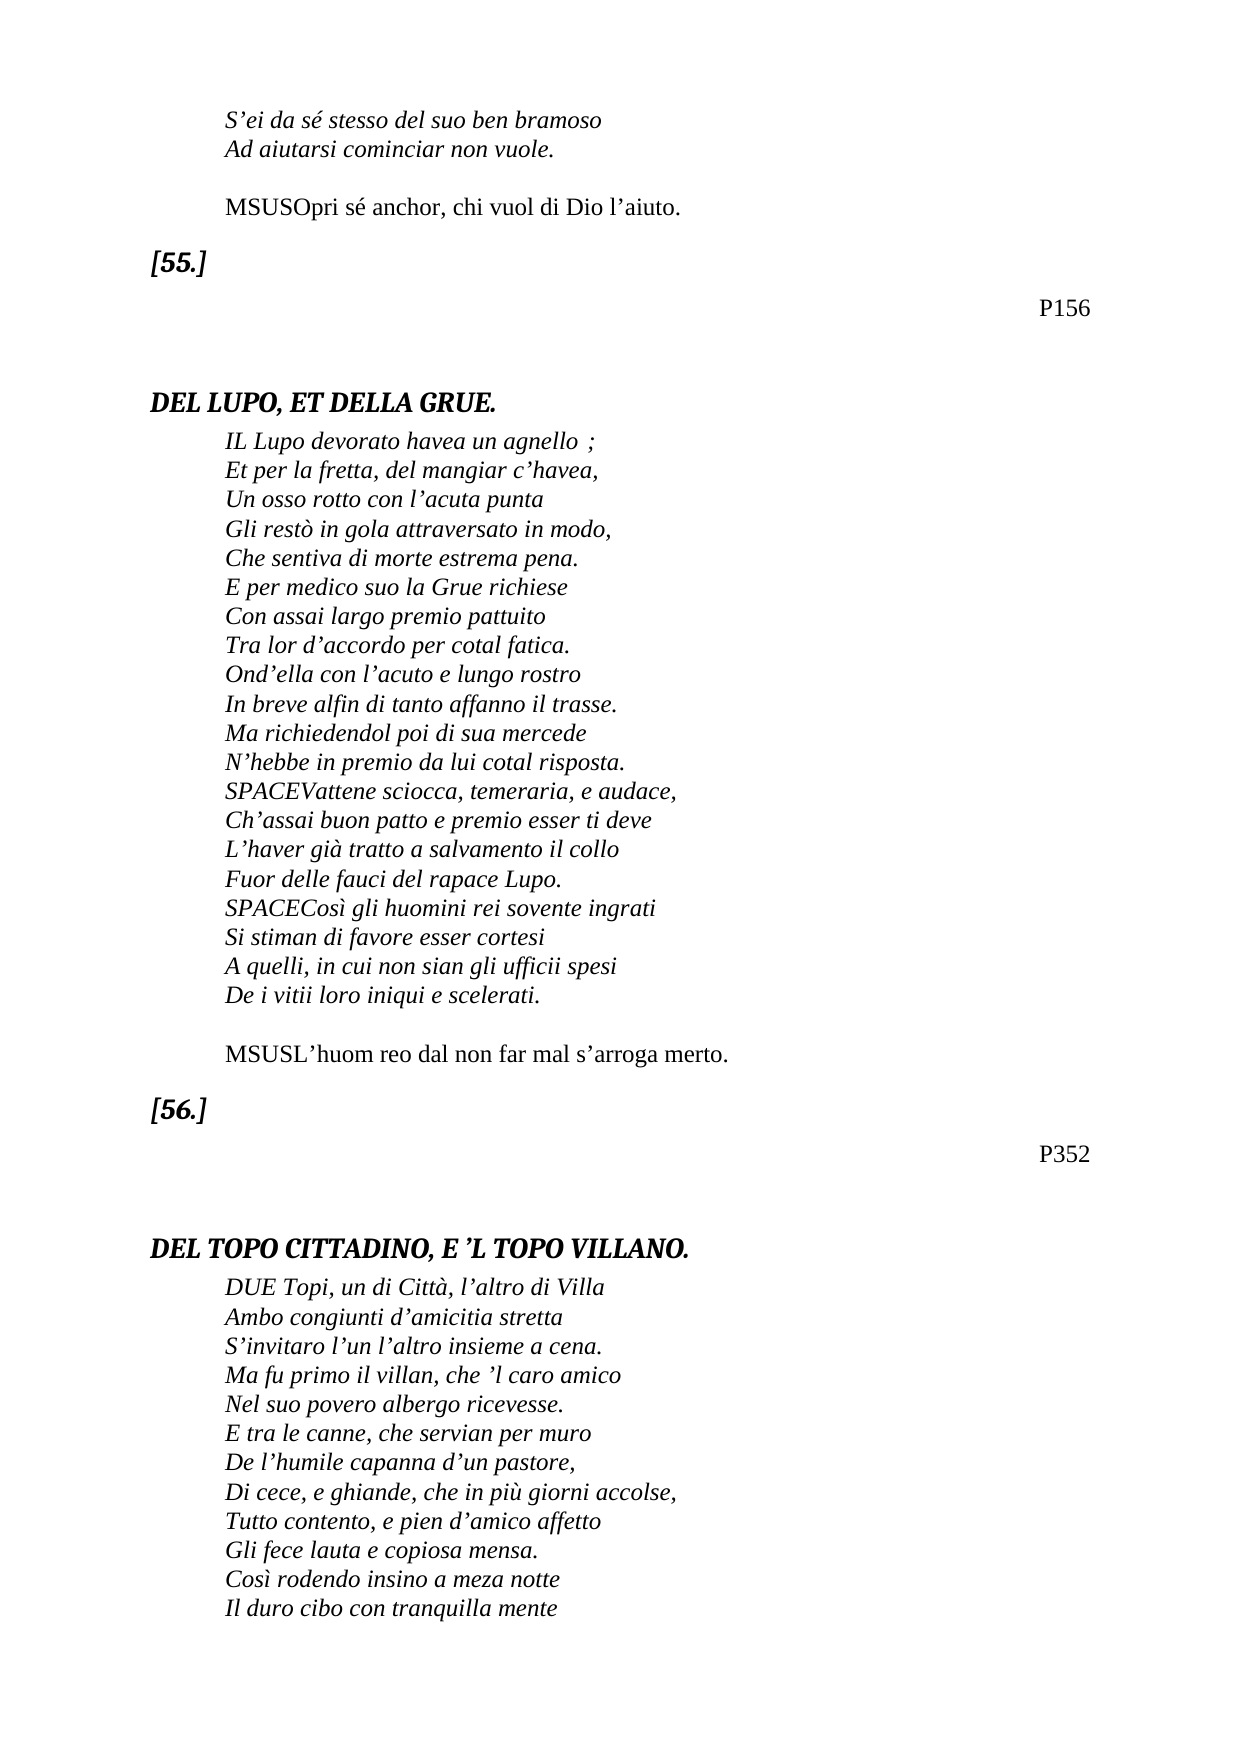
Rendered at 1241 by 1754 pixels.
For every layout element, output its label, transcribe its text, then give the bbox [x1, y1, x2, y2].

text DUE Topi, un di Città, l’altro di Villa Ambo congiunti d’amicitia stretta S’invitaro l’un l’altro insieme a cena. Ma fu primo il villan, che ’l caro amico Nel suo povero albergo ricevesse. E tra le canne, che servian per muro De l’humile capanna d’un pastore, Di cece, e ghiande, che in più giorni accolse, Tutto contento, e pien d’amico affetto Gli fece lauta e copiosa mensa. Così rodendo insino a meza notte Il duro cibo con tranquilla mente [225, 1272, 1090, 1622]
text S’ei da sé stesso del suo ben bramoso Ad aiutarsi cominciar non vuole. [225, 105, 1090, 163]
text SPACEVattene sciocca, temeraria, e audace, Ch’assai buon patto e premio esser ti deve L’haver già tratto a salvamento il collo Fuor delle fauci del rapace Lupo. [225, 776, 1090, 893]
subtitle [55.] [150, 247, 1090, 280]
subtitle [56.] [150, 1093, 1090, 1126]
text P156 [150, 286, 1090, 324]
text SPACECosì gli huomini rei sovente ingrati Si stiman di favore esser cortesi A quelli, in cui non sian gli ufficii spesi De i vitii loro iniqui e scelerati. [225, 893, 1090, 1009]
text MSUSL’huom reo dal non far mal s’arroga merto. [225, 1039, 1090, 1068]
subtitle DEL TOPO CITTADINO, E ’L TOPO VILLANO. [150, 1233, 1090, 1266]
text MSUSOpri sé anchor, chi vuol di Dio l’aiuto. [225, 192, 1090, 222]
text IL Lupo devorato havea un agnello ; Et per la fretta, del mangiar c’havea, Un osso rotto con l’acuta punta Gli restò in gola attraversato in modo, Che sentiva di morte estrema pena. E per medico suo la Grue richiese Con assai largo premio pattuito Tra lor d’accordo per cotal fatica. Ond’ella con l’acuto e lungo rostro In breve alfin di tanto affanno il trasse. Ma richiedendol poi di sua mercede N’hebbe in premio da lui cotal risposta. [225, 426, 1090, 776]
subtitle DEL LUPO, ET DELLA GRUE. [150, 386, 1090, 420]
text P352 [150, 1133, 1090, 1170]
